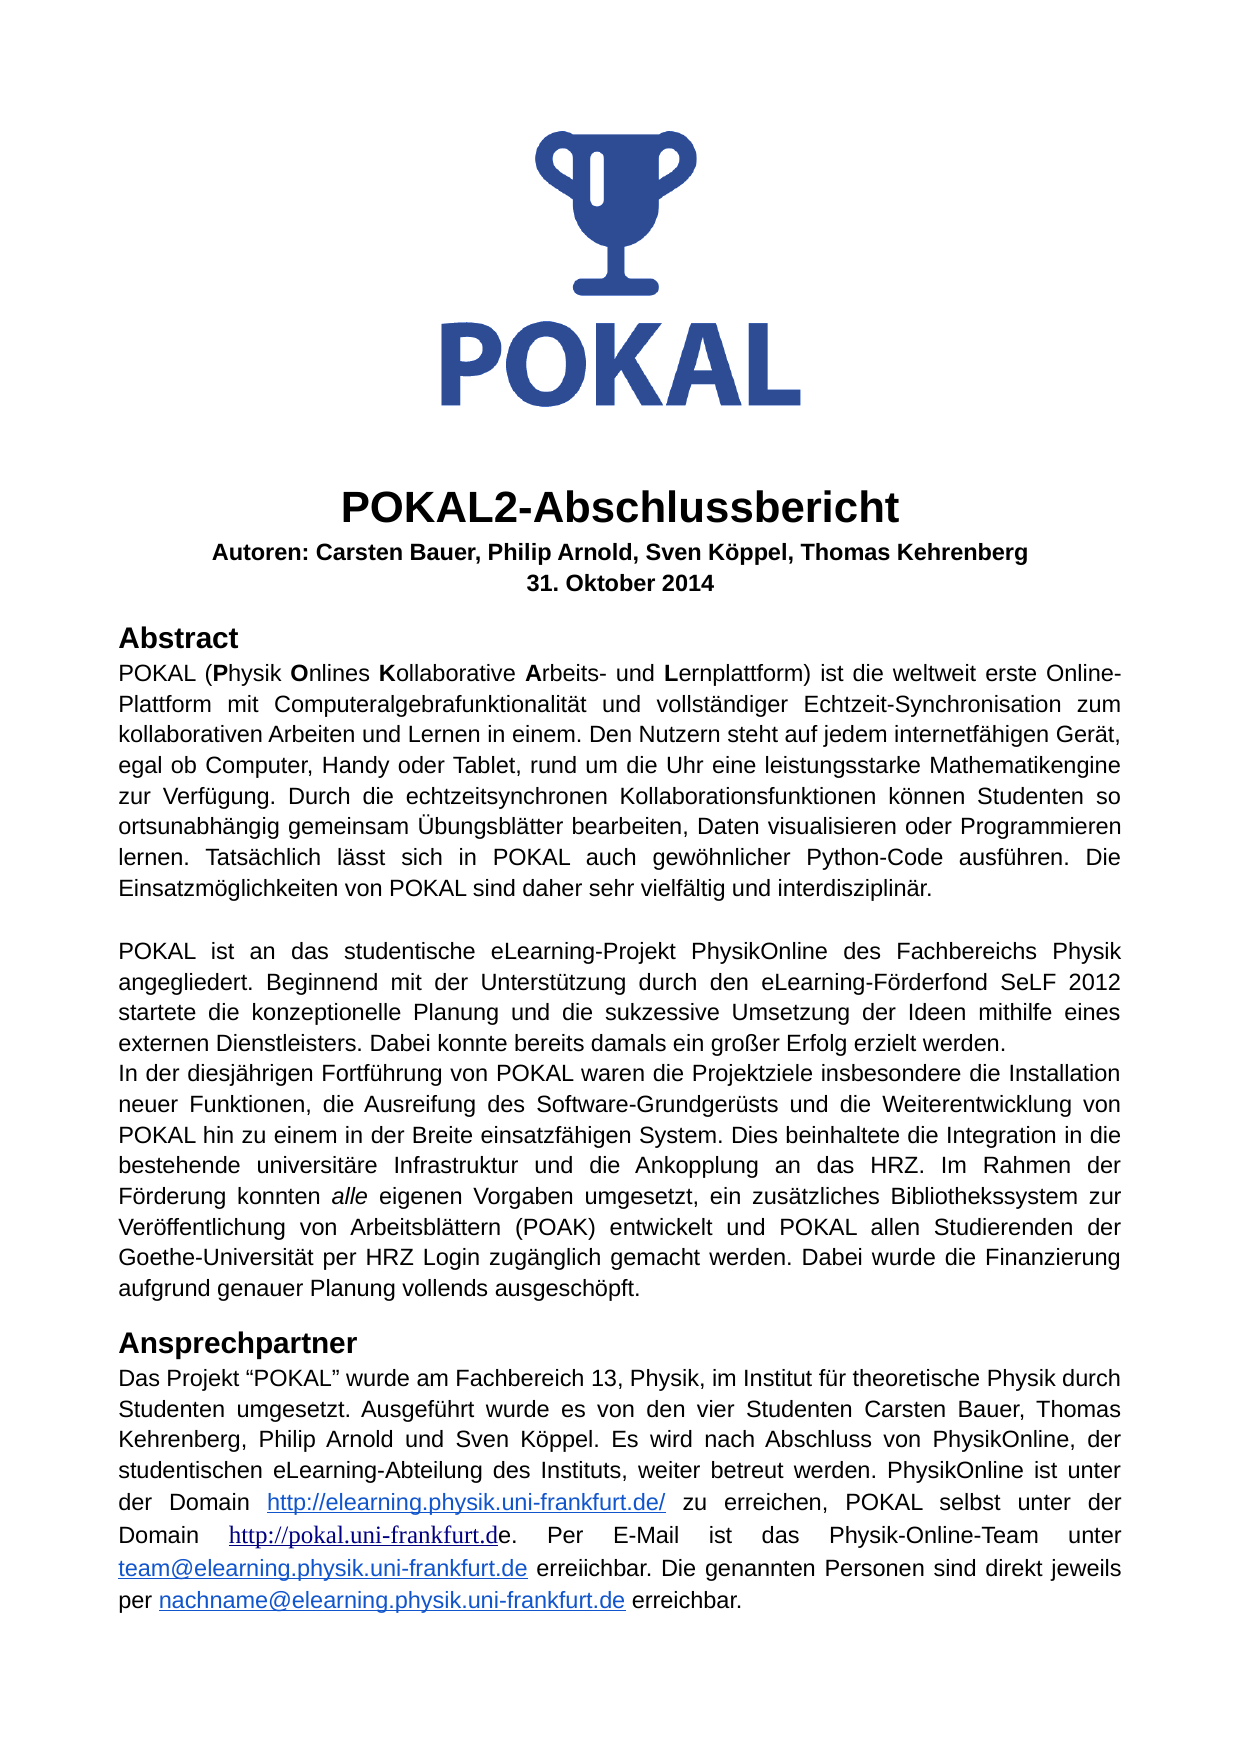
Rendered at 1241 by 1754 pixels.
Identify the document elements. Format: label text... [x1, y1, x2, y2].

text Autoren: Carsten Bauer, Philip Arnold, Sven Köppel, Thomas Kehrenberg [118, 539, 1122, 566]
subtitle Abstract [118, 621, 1122, 655]
text In der diesjährigen Fortführung von POKAL waren die Projektziele insbesondere die Installation neuer Funktionen, die Ausreifung des Software-Grundgerüsts und die Weiterentwicklung von POKAL hin zu einem in der Breite einsatzfähigen System. Dies beinhaltete die Integration in die bestehende universitäre Infrastruktur und die Ankopplung an das HRZ. Im Rahmen der Förderung konnten alle eigenen Vorgaben umgesetzt, ein zusätzliches Bibliothekssystem zur Veröffentlichung von Arbeitsblättern (POAK) entwickelt und POKAL allen Studierenden der Goethe-Universität per HRZ Login zugänglich gemacht werden. Dabei wurde die Finanzierung aufgrund genauer Planung vollends ausgeschöpft. [118, 1060, 1122, 1301]
text POKAL2-Abschlussbericht [118, 482, 1122, 532]
text Das Projekt “POKAL” wurde am Fachbereich 13, Physik, im Institut für theoretische Physik durch Studenten umgesetzt. Ausgeführt wurde es von den vier Studenten Carsten Bauer, Thomas Kehrenberg, Philip Arnold und Sven Köppel. Es wird nach Abschluss von PhysikOnline, der studentischen eLearning-Abteilung des Instituts, weiter betreut werden. PhysikOnline ist unter der Domain http://elearning.physik.uni-frankfurt.de/ zu erreichen, POKAL selbst unter der Domain http://pokal.uni-frankfurt.de. Per E-Mail ist das Physik-Online-Team unter team@elearning.physik.uni-frankfurt.de erreiichbar. Die genannten Personen sind direkt jeweils per nachname@elearning.physik.uni-frankfurt.de erreichbar. [118, 1364, 1122, 1614]
text POKAL (Physik Onlines Kollaborative Arbeits- und Lernplattform) ist die weltweit erste Online-Plattform mit Computeralgebrafunktionalität und vollständiger Echtzeit-Synchronisation zum kollaborativen Arbeiten und Lernen in einem. Den Nutzern steht auf jedem internetfähigen Gerät, egal ob Computer, Handy oder Tablet, rund um die Uhr eine leistungsstarke Mathematikengine zur Verfügung. Durch die echtzeitsynchronen Kollaborationsfunktionen können Studenten so ortsunabhängig gemeinsam Übungsblätter bearbeiten, Daten visualisieren oder Programmieren lernen. Tatsächlich lässt sich in POKAL auch gewöhnlicher Python-Code ausführen. Die Einsatzmöglichkeiten von POKAL sind daher sehr vielfältig und interdisziplinär. [118, 660, 1122, 901]
text 31. Oktober 2014 [118, 569, 1122, 596]
picture [406, 118, 834, 427]
subtitle Ansprechpartner [118, 1326, 1122, 1360]
text POKAL ist an das studentische eLearning-Projekt PhysikOnline des Fachbereichs Physik angegliedert. Beginnend mit der Unterstützung durch den eLearning-Förderfond SeLF 2012 startete die konzeptionelle Planung und die sukzessive Umsetzung der Ideen mithilfe eines externen Dienstleisters. Dabei konnte bereits damals ein großer Erfolg erzielt werden. [118, 937, 1122, 1056]
